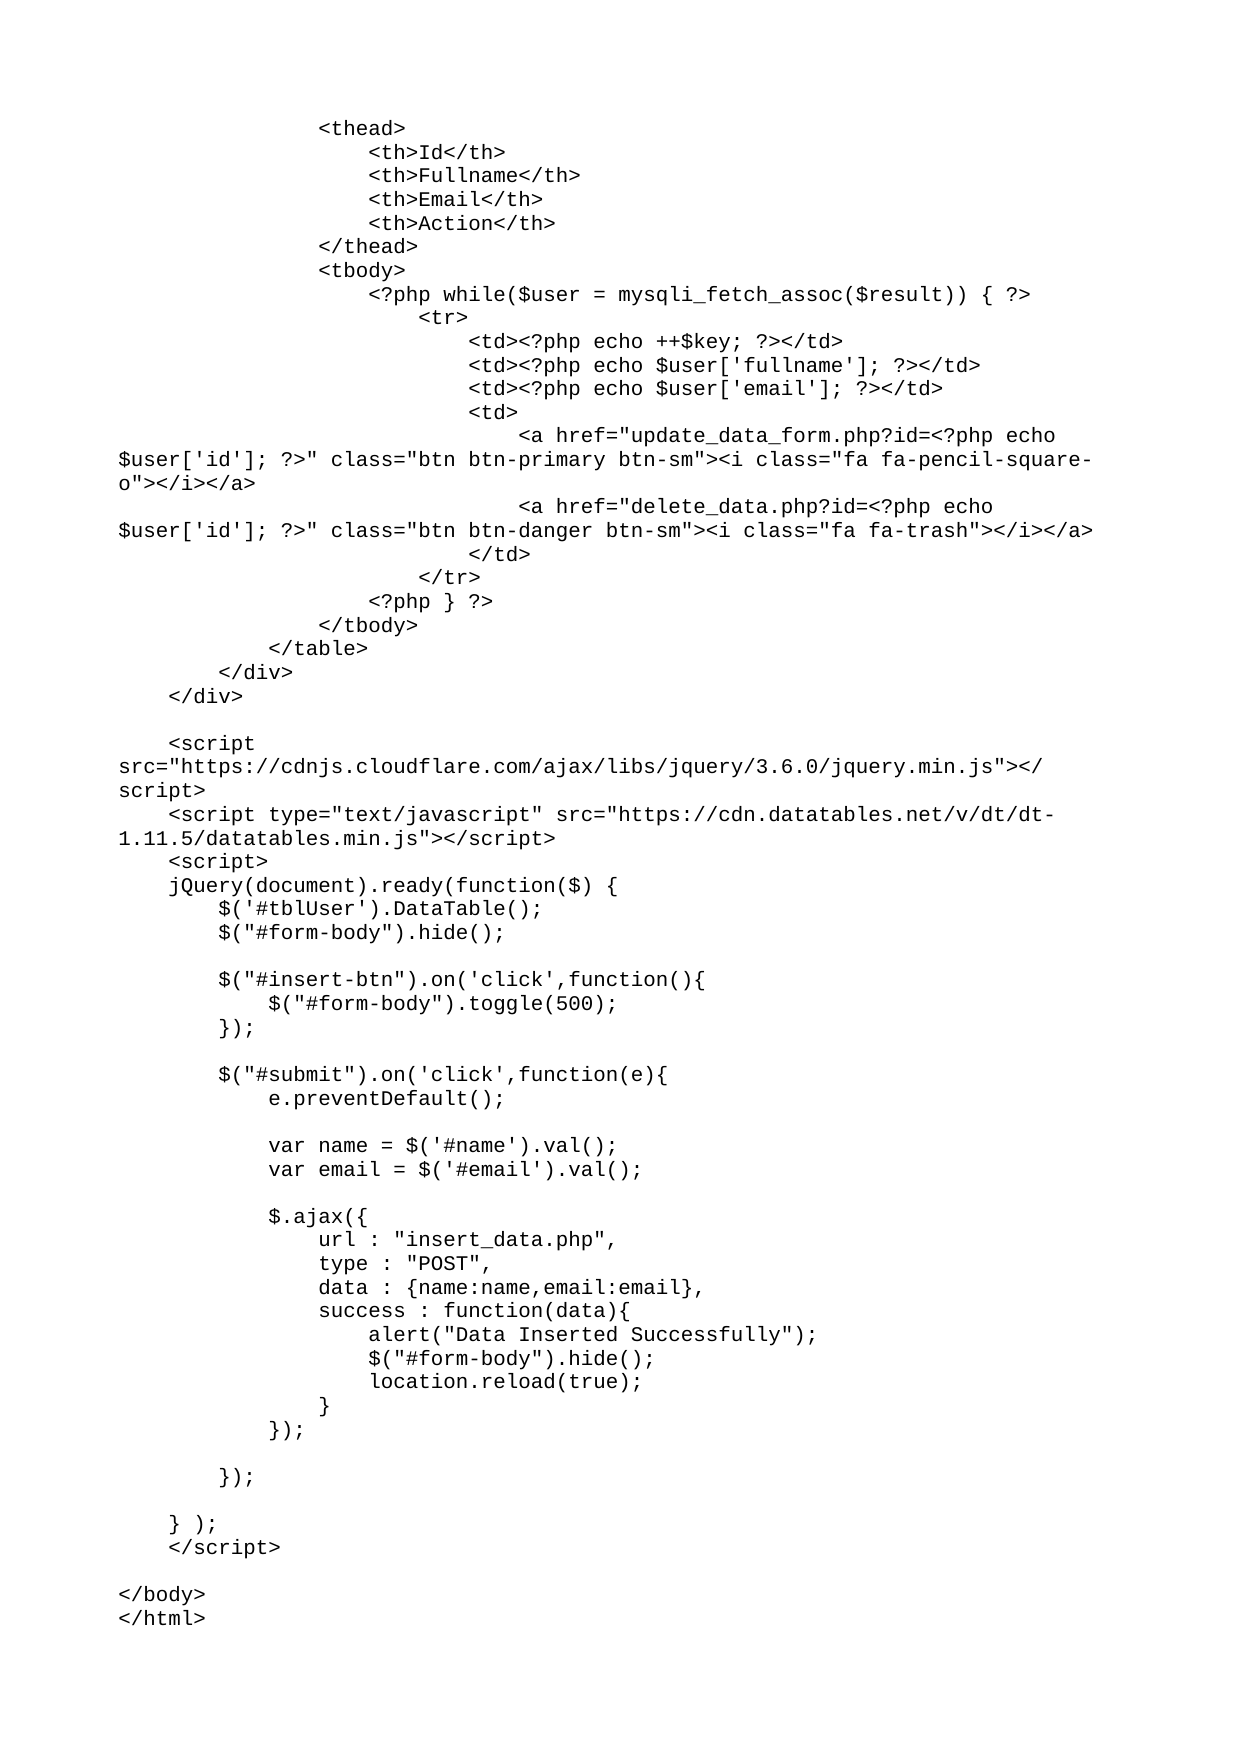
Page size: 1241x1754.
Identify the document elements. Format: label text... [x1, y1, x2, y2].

text <th>Fullname</th> [118, 165, 1122, 189]
text url : "insert_data.php", [118, 1229, 1122, 1253]
text <td> [118, 402, 1122, 426]
text jQuery(document).ready(function($) { [118, 875, 1122, 898]
text } [118, 1395, 1122, 1419]
text $("#form-body").toggle(500); [118, 993, 1122, 1017]
text </tr> [118, 567, 1122, 591]
text $("#form-body").hide(); [118, 922, 1122, 946]
text </table> [118, 638, 1122, 662]
text <td><?php echo $user['fullname']; ?></td> [118, 354, 1122, 378]
text success : function(data){ [118, 1300, 1122, 1324]
text <script src="https://cdnjs.cloudflare.com/ajax/libs/jquery/3.6.0/jquery.min.js"></script> [118, 733, 1122, 804]
text </div> [118, 662, 1122, 686]
text </thead> [118, 236, 1122, 260]
text <script> [118, 851, 1122, 875]
text $('#tblUser').DataTable(); [118, 898, 1122, 922]
text </div> [118, 686, 1122, 709]
text $("#form-body").hide(); [118, 1348, 1122, 1371]
text <?php while($user = mysqli_fetch_assoc($result)) { ?> [118, 284, 1122, 307]
text $.ajax({ [118, 1206, 1122, 1229]
text }); [118, 1466, 1122, 1489]
text $("#submit").on('click',function(e){ [118, 1064, 1122, 1088]
text } ); [118, 1513, 1122, 1537]
text data : {name:name,email:email}, [118, 1277, 1122, 1300]
text <td><?php echo ++$key; ?></td> [118, 331, 1122, 354]
text <?php } ?> [118, 591, 1122, 615]
text <thead> [118, 118, 1122, 142]
text </td> [118, 544, 1122, 567]
text <a href="delete_data.php?id=<?php echo $user['id']; ?>" class="btn btn-danger btn-sm"><i class="fa fa-trash"></i></a> [118, 496, 1122, 544]
text </tbody> [118, 615, 1122, 638]
text <th>Action</th> [118, 213, 1122, 236]
text <a href="update_data_form.php?id=<?php echo $user['id']; ?>" class="btn btn-primary btn-sm"><i class="fa fa-pencil-square-o"></i></a> [118, 426, 1122, 496]
text <td><?php echo $user['email']; ?></td> [118, 378, 1122, 402]
text <th>Email</th> [118, 189, 1122, 213]
text }); [118, 1017, 1122, 1040]
text <script type="text/javascript" src="https://cdn.datatables.net/v/dt/dt-1.11.5/datatables.min.js"></script> [118, 804, 1122, 851]
text var email = $('#email').val(); [118, 1158, 1122, 1182]
text var name = $('#name').val(); [118, 1135, 1122, 1158]
text $("#insert-btn").on('click',function(){ [118, 969, 1122, 993]
text <tr> [118, 307, 1122, 331]
text </script> [118, 1537, 1122, 1561]
text location.reload(true); [118, 1371, 1122, 1395]
text </body> [118, 1584, 1122, 1608]
text alert("Data Inserted Successfully"); [118, 1324, 1122, 1348]
text }); [118, 1419, 1122, 1442]
text <th>Id</th> [118, 142, 1122, 165]
text </html> [118, 1608, 1122, 1631]
text <tbody> [118, 260, 1122, 284]
text type : "POST", [118, 1253, 1122, 1277]
text e.preventDefault(); [118, 1088, 1122, 1111]
